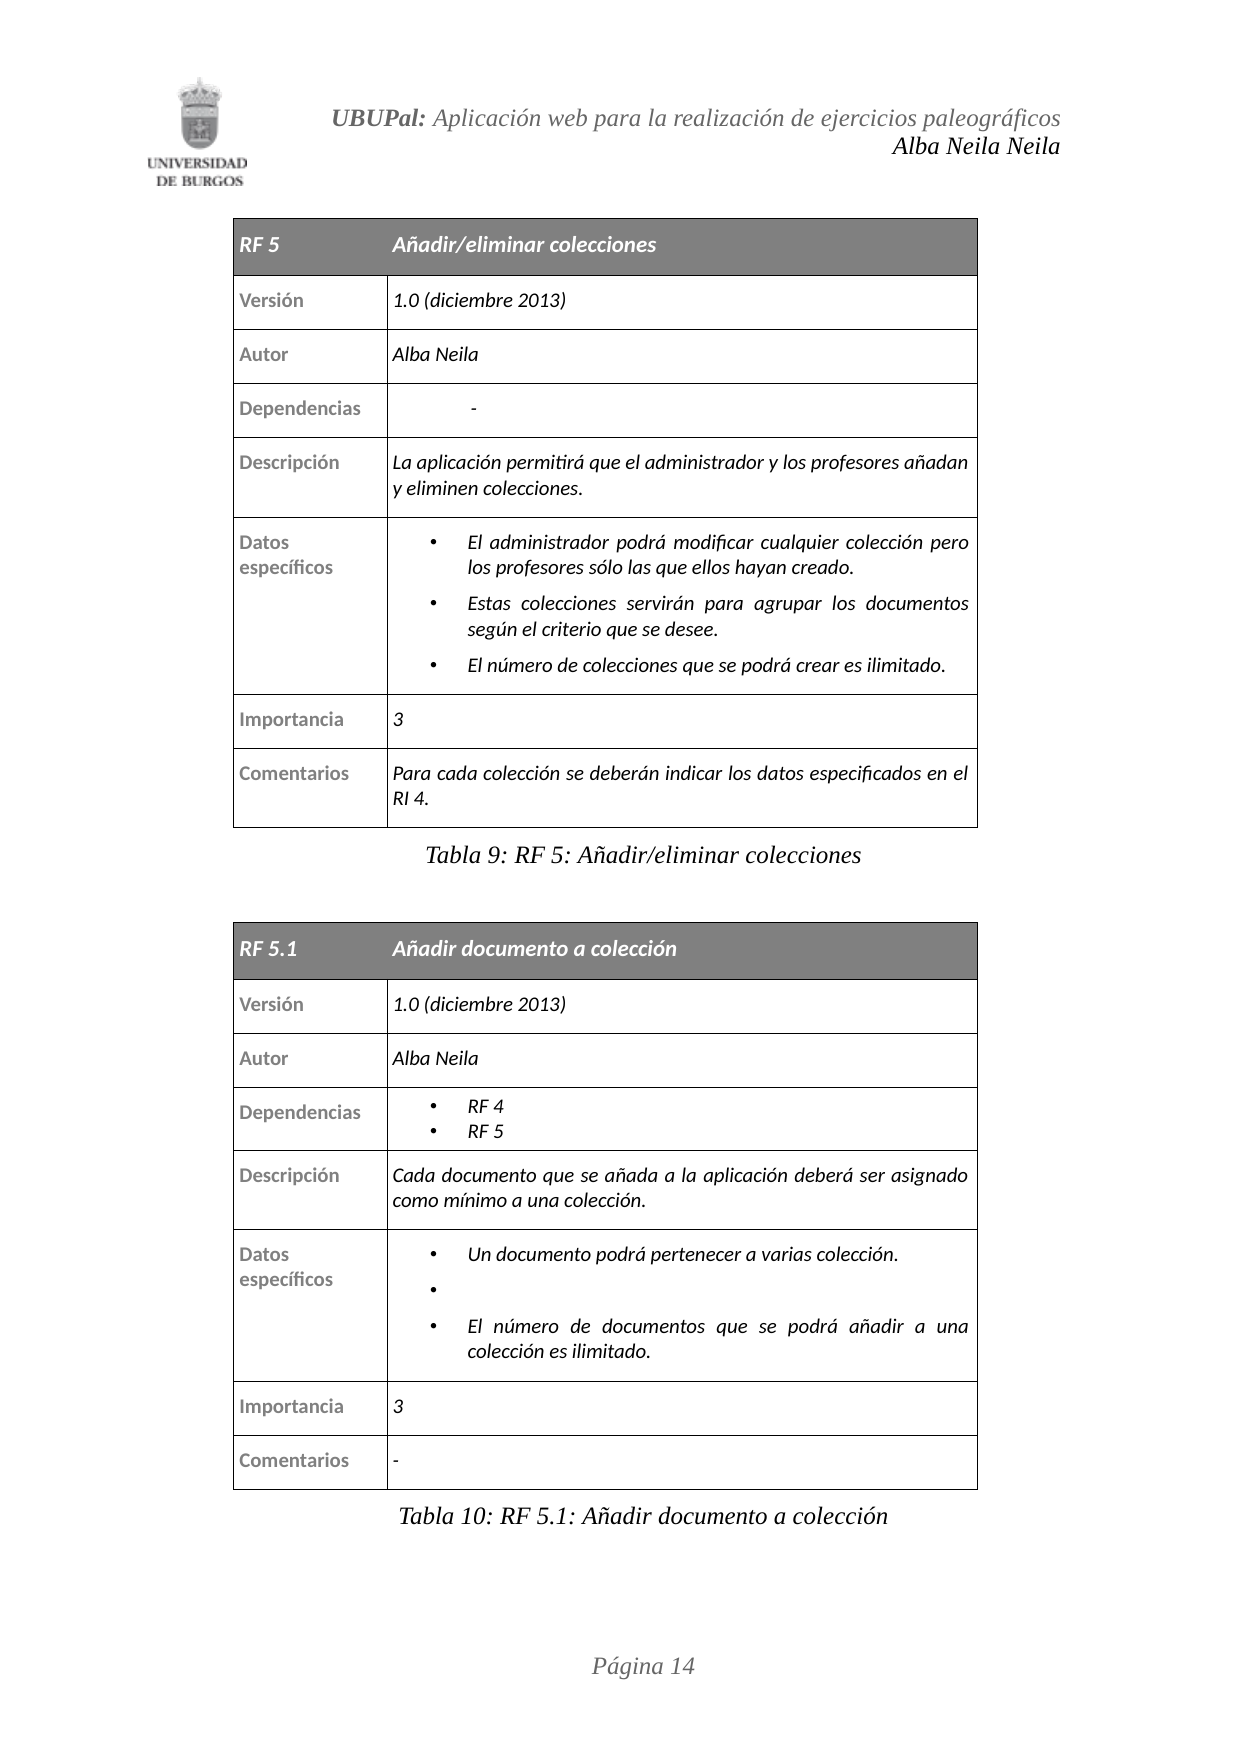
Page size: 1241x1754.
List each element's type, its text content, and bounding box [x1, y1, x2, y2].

table_cell - [388, 384, 977, 437]
picture [147, 77, 247, 186]
table_cell Cada documento que se añada a la aplicación deberá ser asignado como mínimo a una colección. [388, 1151, 977, 1229]
table_cell Importancia [234, 1382, 387, 1434]
table_cell Comentarios [234, 1436, 387, 1489]
table_cell Comentarios [234, 749, 387, 827]
table_cell Datos específicos [234, 518, 387, 694]
table_header Añadir/eliminar colecciones [387, 219, 977, 275]
table_cell 3 [388, 1382, 977, 1434]
table_cell 1.0 (diciembre 2013) [388, 980, 977, 1033]
table_cell Datos específicos [234, 1230, 387, 1381]
table_cell La aplicación permitirá que el administrador y los profesores añadan y eliminen colecciones. [388, 438, 977, 517]
table_cell Para cada colección se deberán indicar los datos especificados en el RI 4. [388, 749, 977, 827]
table_cell Autor [234, 1034, 387, 1087]
table_cell El administrador podrá modificar cualquier colección pero los profesores sólo las que ellos hayan creado. Estas colecciones servirán para agrupar los documentos según el criterio que se desee. El número de colecciones que se podrá crear es ilimitado. [388, 518, 977, 694]
table_cell Descripción [234, 438, 387, 517]
table_cell Dependencias [234, 1088, 387, 1149]
table_cell Importancia [234, 695, 387, 748]
text Tabla : RF 5.1: Añadir documento a colección [226, 1501, 1063, 1530]
table_cell Versión [234, 980, 387, 1033]
text Tabla : RF 5: Añadir/eliminar colecciones [226, 840, 1063, 868]
table_cell Autor [234, 330, 387, 383]
table_cell RF 4 RF 5 [388, 1088, 977, 1149]
table_cell Un documento podrá pertenecer a varias colección. El número de documentos que se podrá añadir a una colección es ilimitado. [388, 1230, 977, 1381]
table_cell Alba Neila [388, 1034, 977, 1087]
table_cell Descripción [234, 1151, 387, 1229]
table_header RF 5 [234, 219, 387, 275]
table_cell Alba Neila [388, 330, 977, 383]
table_header Añadir documento a colección [387, 923, 977, 979]
table_cell 3 [388, 695, 977, 748]
table_cell Dependencias [234, 384, 387, 437]
table_cell 1.0 (diciembre 2013) [388, 276, 977, 329]
table_cell - [388, 1436, 977, 1489]
table_cell Versión [234, 276, 387, 329]
table_header RF 5.1 [234, 923, 387, 979]
